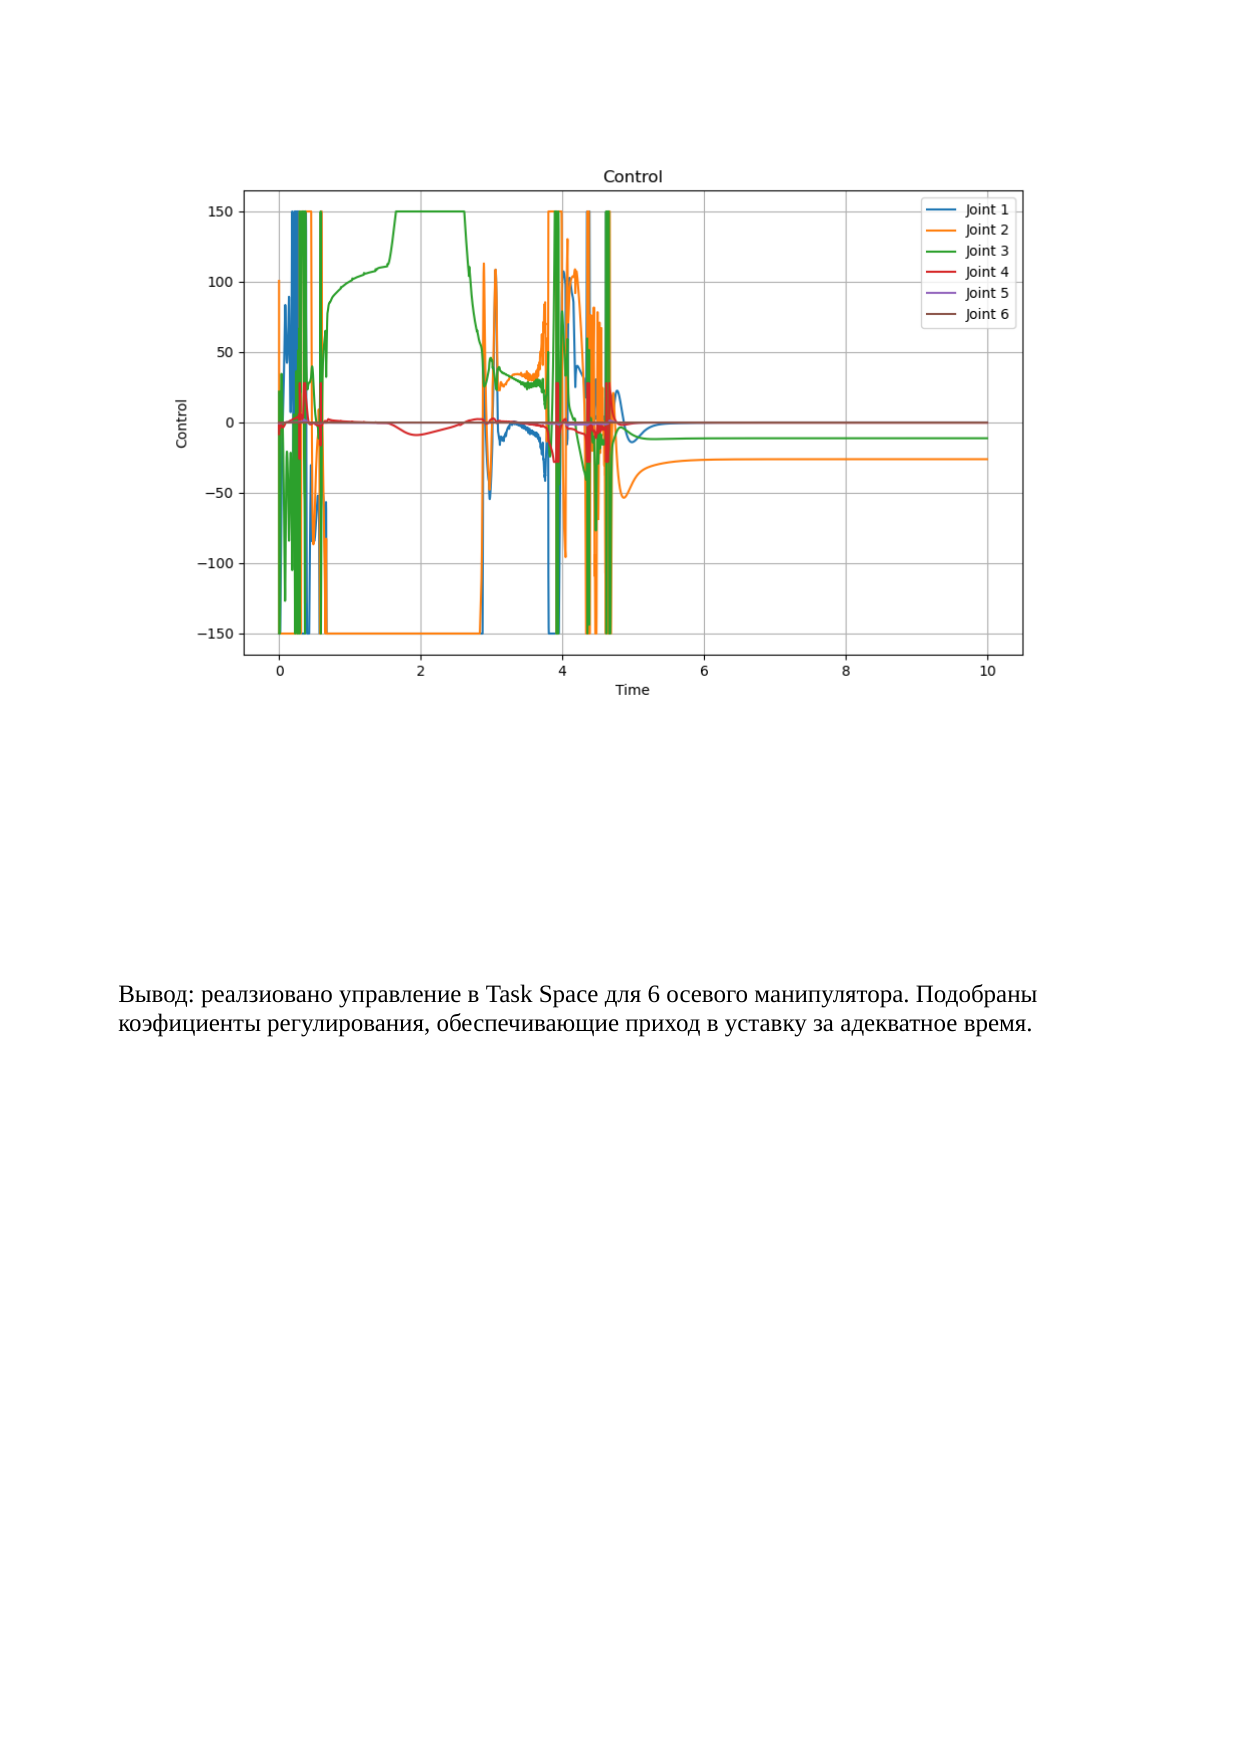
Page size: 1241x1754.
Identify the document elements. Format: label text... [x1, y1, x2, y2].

text Вывод: реалзиовано управление в Task Space для 6 осевого манипулятора. Подобраны коэфициенты регулирования, обеспечивающие приход в уставку за адекватное время. [118, 979, 1122, 1037]
picture [118, 118, 1123, 721]
